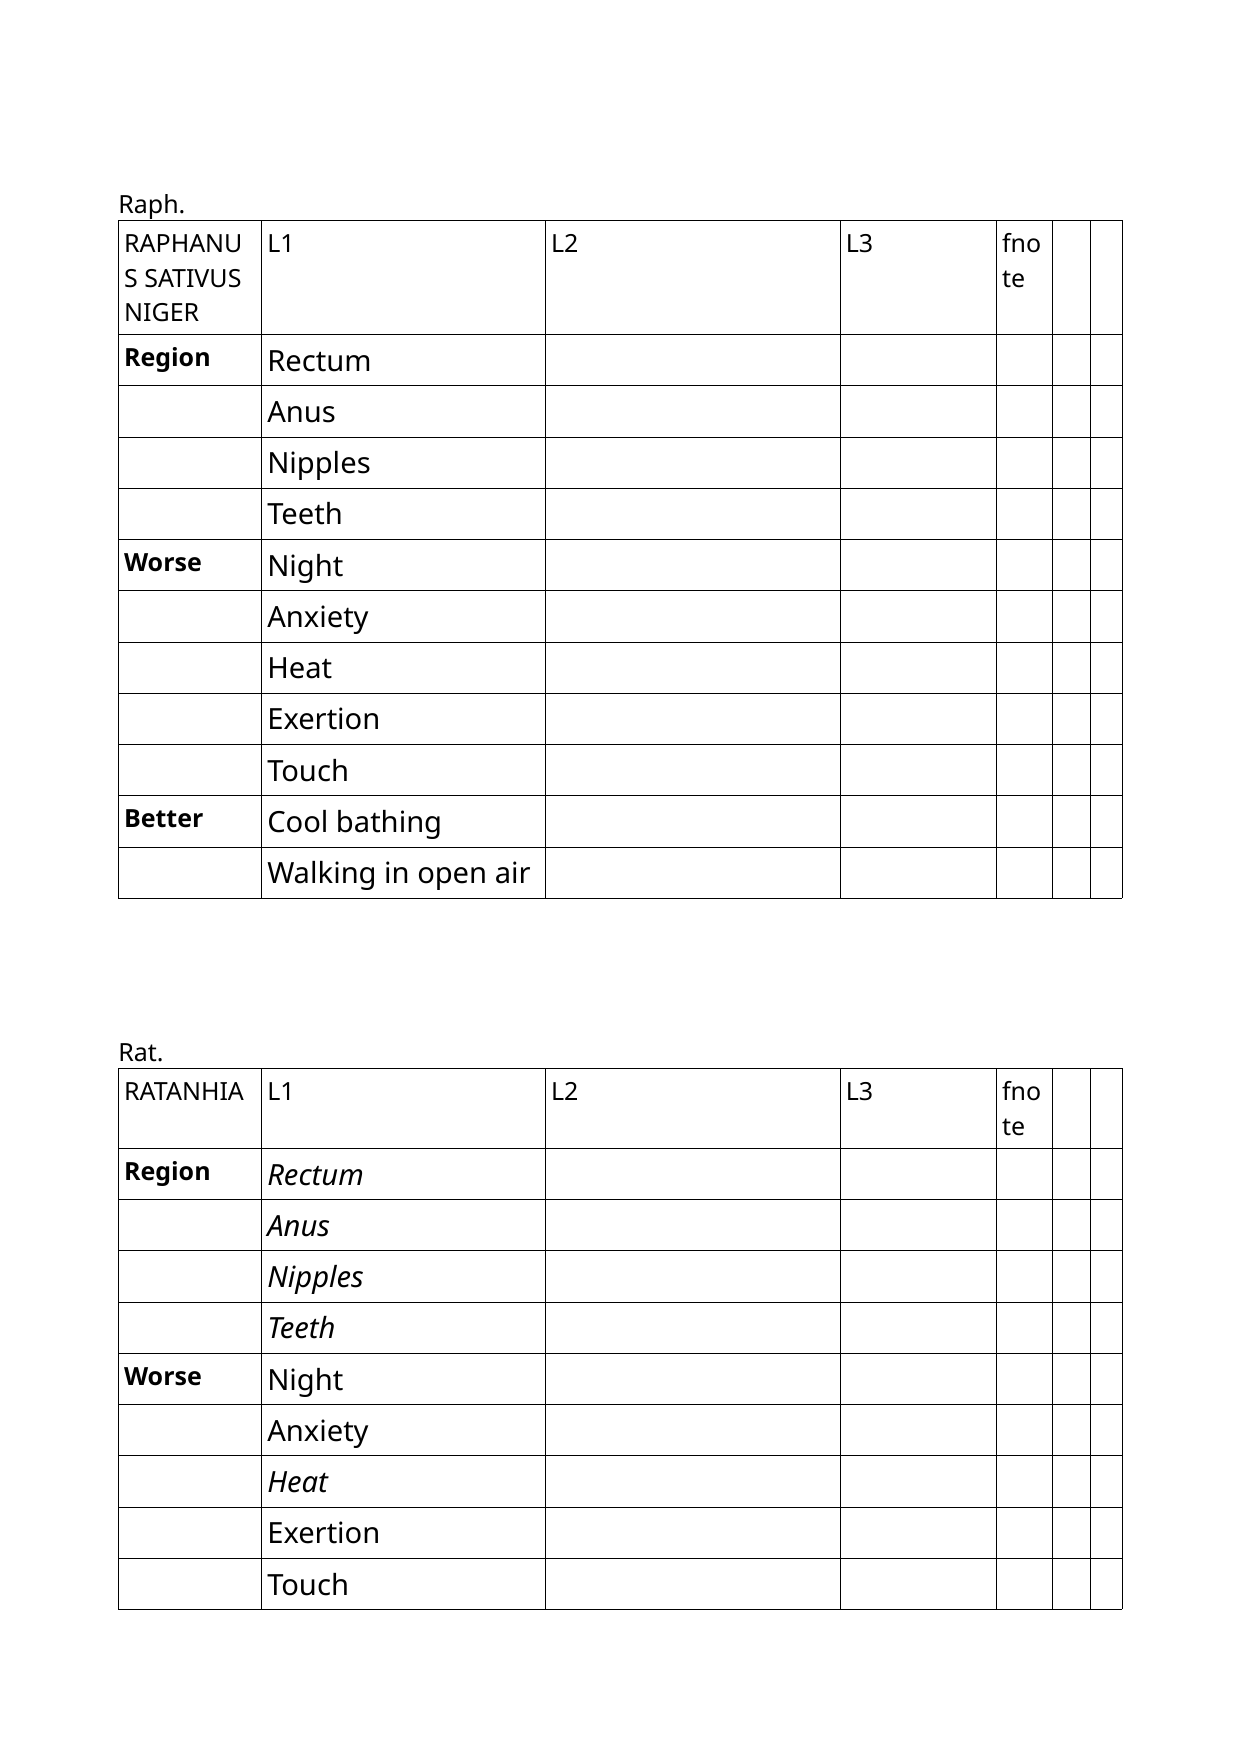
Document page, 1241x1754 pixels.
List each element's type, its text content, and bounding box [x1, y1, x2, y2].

table_cell [1091, 1508, 1122, 1558]
table_cell [546, 1200, 840, 1250]
table_header L1 [262, 221, 545, 334]
table_cell Region [119, 335, 261, 385]
text Raph. [118, 186, 1122, 220]
table_header fnote [997, 1069, 1052, 1148]
table_header RAPHANUS SATIVUS NIGER [119, 221, 261, 334]
table_cell Touch [262, 745, 545, 795]
table_cell [119, 1303, 261, 1353]
table_cell [997, 694, 1052, 744]
table_cell Heat [262, 643, 545, 693]
table_cell [1053, 1149, 1090, 1199]
table_cell Rectum [262, 1149, 545, 1199]
table_cell [997, 1251, 1052, 1302]
table_cell [119, 1559, 261, 1609]
table_cell [546, 1251, 840, 1302]
table_cell [546, 540, 840, 590]
table_cell [1053, 1559, 1090, 1609]
table_cell [546, 745, 840, 795]
table_cell [1053, 1251, 1090, 1302]
table_cell [1053, 489, 1090, 539]
table_cell [841, 1456, 996, 1507]
table_cell Exertion [262, 694, 545, 744]
table_cell Anxiety [262, 1405, 545, 1455]
table_cell [997, 386, 1052, 437]
table_cell [841, 438, 996, 488]
table_cell [119, 438, 261, 488]
table_cell Heat [262, 1456, 545, 1507]
table_cell [997, 489, 1052, 539]
table_cell [1091, 1303, 1122, 1353]
table_cell [997, 745, 1052, 795]
table_cell [1091, 1149, 1122, 1199]
table_cell Anus [262, 1200, 545, 1250]
table_cell [546, 591, 840, 642]
table_cell Nipples [262, 438, 545, 488]
table_cell [997, 1149, 1052, 1199]
table_header [1053, 1069, 1090, 1148]
table_cell [1053, 1456, 1090, 1507]
table_cell [119, 1405, 261, 1455]
table_cell [1091, 745, 1122, 795]
table_cell Region [119, 1149, 261, 1199]
table_cell [841, 643, 996, 693]
table_header [1053, 221, 1090, 334]
table_cell [546, 1354, 840, 1404]
table_cell [1053, 591, 1090, 642]
table_cell Night [262, 1354, 545, 1404]
table_cell [841, 796, 996, 847]
table_cell [1053, 540, 1090, 590]
table_cell Exertion [262, 1508, 545, 1558]
table_cell [119, 643, 261, 693]
table_cell Better [119, 796, 261, 847]
table_cell [1091, 643, 1122, 693]
table_cell [1091, 540, 1122, 590]
table_cell Worse [119, 1354, 261, 1404]
table_cell [841, 1251, 996, 1302]
table_header L2 [546, 1069, 840, 1148]
table_cell [841, 1303, 996, 1353]
table_cell [1091, 1456, 1122, 1507]
table_cell [1091, 591, 1122, 642]
table_cell Nipples [262, 1251, 545, 1302]
table_cell [119, 848, 261, 898]
table_cell [1053, 1200, 1090, 1250]
table_cell [546, 1405, 840, 1455]
table_cell [997, 643, 1052, 693]
table_cell [997, 438, 1052, 488]
table_cell [1091, 796, 1122, 847]
table_cell [546, 1559, 840, 1609]
table_header fnote [997, 221, 1052, 334]
table_cell [1091, 1251, 1122, 1302]
table_cell [119, 386, 261, 437]
table_header L3 [841, 1069, 996, 1148]
table_cell [1091, 1354, 1122, 1404]
text Rat. [118, 1034, 1122, 1068]
table_cell [997, 1508, 1052, 1558]
table_cell [119, 745, 261, 795]
table_cell [841, 694, 996, 744]
table_cell [841, 848, 996, 898]
table_header L3 [841, 221, 996, 334]
table_cell [841, 489, 996, 539]
table_cell Rectum [262, 335, 545, 385]
table_cell Walking in open air [262, 848, 545, 898]
table_cell [1091, 1200, 1122, 1250]
table_cell [1053, 796, 1090, 847]
table_cell [997, 540, 1052, 590]
table_cell Teeth [262, 1303, 545, 1353]
table_cell Night [262, 540, 545, 590]
table_cell [997, 796, 1052, 847]
table_cell [997, 1559, 1052, 1609]
table_cell [997, 1456, 1052, 1507]
table_cell [1053, 386, 1090, 437]
table_header [1091, 221, 1122, 334]
table_cell [1091, 848, 1122, 898]
table_cell [841, 540, 996, 590]
table_cell [1091, 1405, 1122, 1455]
table_cell [546, 489, 840, 539]
table_cell [997, 1303, 1052, 1353]
table_cell [1091, 386, 1122, 437]
table_cell [1091, 438, 1122, 488]
table_cell [119, 489, 261, 539]
table_cell [1091, 1559, 1122, 1609]
table_cell [546, 438, 840, 488]
table_cell [119, 591, 261, 642]
table_cell [546, 848, 840, 898]
table_cell [841, 1508, 996, 1558]
table_cell Anxiety [262, 591, 545, 642]
table_cell [1053, 848, 1090, 898]
table_header [1091, 1069, 1122, 1148]
table_cell [997, 591, 1052, 642]
table_cell Cool bathing [262, 796, 545, 847]
table_cell [546, 1303, 840, 1353]
table_header L2 [546, 221, 840, 334]
table_cell [1053, 694, 1090, 744]
table_cell [119, 694, 261, 744]
table_cell [1053, 745, 1090, 795]
table_cell Teeth [262, 489, 545, 539]
table_cell [119, 1508, 261, 1558]
table_cell [997, 335, 1052, 385]
table_cell [119, 1200, 261, 1250]
table_cell [841, 591, 996, 642]
table_cell [841, 1200, 996, 1250]
table_cell [546, 1456, 840, 1507]
table_cell [997, 848, 1052, 898]
table_cell [119, 1251, 261, 1302]
table_cell [546, 335, 840, 385]
table_cell [997, 1405, 1052, 1455]
table_cell [997, 1200, 1052, 1250]
table_cell [841, 745, 996, 795]
table_cell [1053, 438, 1090, 488]
table_cell [1053, 335, 1090, 385]
table_cell [546, 1508, 840, 1558]
table_cell [546, 694, 840, 744]
table_cell [119, 1456, 261, 1507]
table_cell [841, 386, 996, 437]
table_cell Anus [262, 386, 545, 437]
table_cell [546, 386, 840, 437]
table_cell [546, 796, 840, 847]
table_cell [1053, 1303, 1090, 1353]
table_cell [841, 1354, 996, 1404]
table_cell [1053, 1508, 1090, 1558]
table_cell [1053, 643, 1090, 693]
table_header RATANHIA [119, 1069, 261, 1148]
table_cell [997, 1354, 1052, 1404]
table_cell [546, 643, 840, 693]
table_cell [1053, 1405, 1090, 1455]
table_cell [1091, 335, 1122, 385]
table_header L1 [262, 1069, 545, 1148]
table_cell [841, 1149, 996, 1199]
table_cell [841, 1559, 996, 1609]
table_cell [1053, 1354, 1090, 1404]
table_cell Touch [262, 1559, 545, 1609]
table_cell [1091, 489, 1122, 539]
table_cell [841, 335, 996, 385]
table_cell [546, 1149, 840, 1199]
table_cell [841, 1405, 996, 1455]
table_cell Worse [119, 540, 261, 590]
table_cell [1091, 694, 1122, 744]
